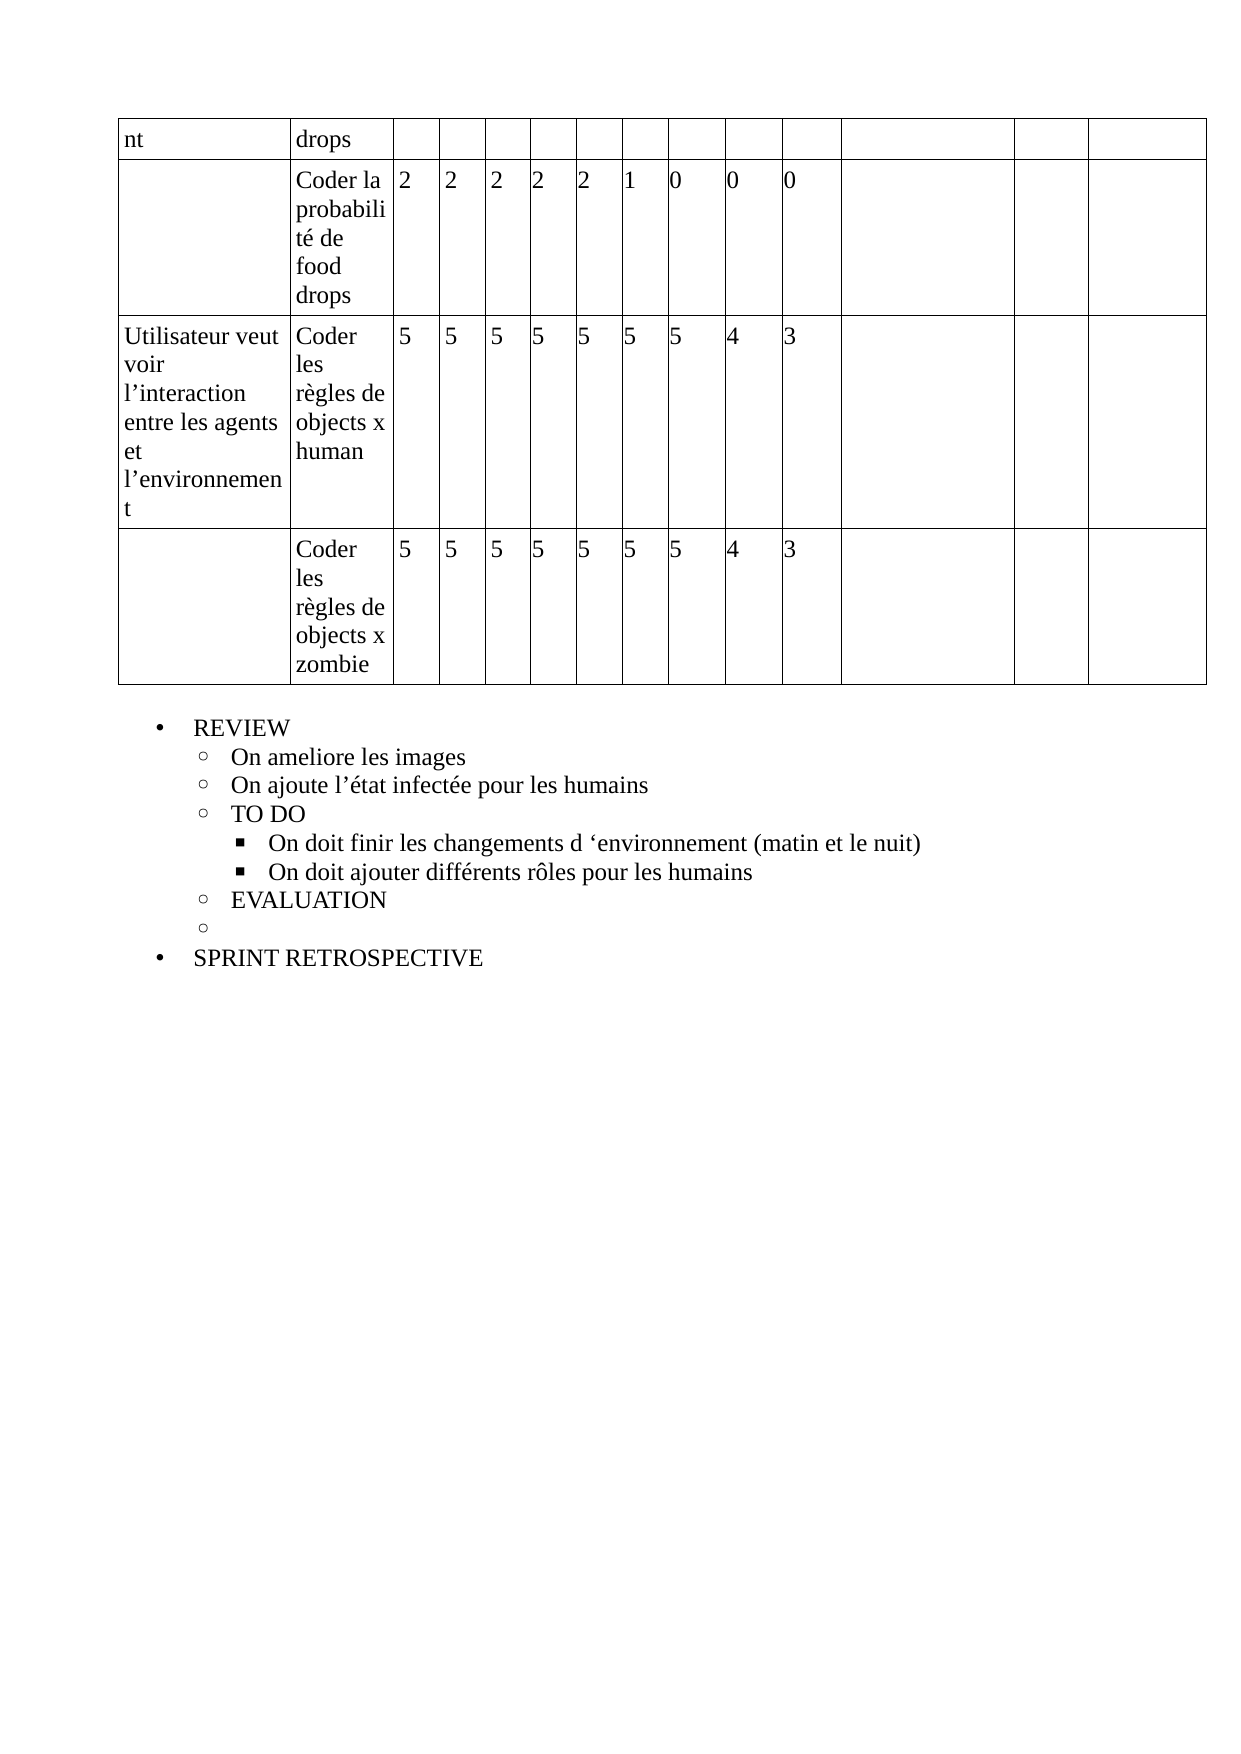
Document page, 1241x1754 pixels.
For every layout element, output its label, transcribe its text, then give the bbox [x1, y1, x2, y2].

table_cell 4 [726, 529, 782, 683]
table_cell 5 [577, 529, 622, 683]
table_cell Coder les règles de objects x zombie [291, 529, 393, 683]
table_cell [486, 119, 530, 159]
table_cell [842, 529, 1014, 683]
table_cell [1089, 160, 1206, 314]
table_cell 5 [577, 316, 622, 528]
table_cell [842, 316, 1014, 528]
table_cell [119, 529, 290, 683]
table_cell 3 [783, 529, 841, 683]
list REVIEW [156, 713, 1122, 742]
table_cell 0 [669, 160, 725, 314]
table_cell Coder les règles de objects x human [291, 316, 393, 528]
table_cell [1015, 160, 1088, 314]
table_cell [669, 119, 725, 159]
table_cell 5 [440, 316, 485, 528]
list On doit ajouter différents rôles pour les humains [231, 857, 1122, 885]
table_cell 2 [531, 160, 576, 314]
list On ajoute l’état infectée pour les humains [193, 770, 1122, 799]
table_cell 0 [726, 160, 782, 314]
table_cell [623, 119, 668, 159]
table_cell [1089, 529, 1206, 683]
table_cell [1089, 119, 1206, 159]
table_cell Coder la probabilité de food drops [291, 160, 393, 314]
list EVALUATION [193, 885, 1122, 914]
table_cell [726, 119, 782, 159]
table_cell 5 [623, 529, 668, 683]
table_cell [1015, 316, 1088, 528]
table_cell [1089, 316, 1206, 528]
table_cell [842, 160, 1014, 314]
table_cell 5 [486, 529, 530, 683]
table_cell [783, 119, 841, 159]
table_cell [119, 160, 290, 314]
table_cell 2 [440, 160, 485, 314]
table_cell 0 [783, 160, 841, 314]
table_cell 3 [783, 316, 841, 528]
table_cell [440, 119, 485, 159]
table_cell 5 [440, 529, 485, 683]
table_cell [1015, 529, 1088, 683]
table_cell 5 [486, 316, 530, 528]
table_cell [394, 119, 439, 159]
table_cell 5 [531, 316, 576, 528]
table_cell [577, 119, 622, 159]
table_cell 5 [394, 316, 439, 528]
table_cell nt [119, 119, 290, 159]
table_cell 1 [623, 160, 668, 314]
list On ameliore les images [193, 742, 1122, 770]
table_cell [531, 119, 576, 159]
table_cell [1015, 119, 1088, 159]
table_cell Utilisateur veut voir l’interaction entre les agents et l’environnement [119, 316, 290, 528]
table_cell [842, 119, 1014, 159]
table_cell 2 [577, 160, 622, 314]
table_cell 5 [623, 316, 668, 528]
table_cell 5 [669, 316, 725, 528]
table_cell 2 [394, 160, 439, 314]
table_cell drops [291, 119, 393, 159]
list On doit finir les changements d ‘environnement (matin et le nuit) [231, 828, 1122, 857]
list TO DO [193, 799, 1122, 828]
table_cell 4 [726, 316, 782, 528]
list SPRINT RETROSPECTIVE [156, 943, 1122, 972]
table_cell 5 [394, 529, 439, 683]
table_cell 5 [531, 529, 576, 683]
table_cell 2 [486, 160, 530, 314]
table_cell 5 [669, 529, 725, 683]
